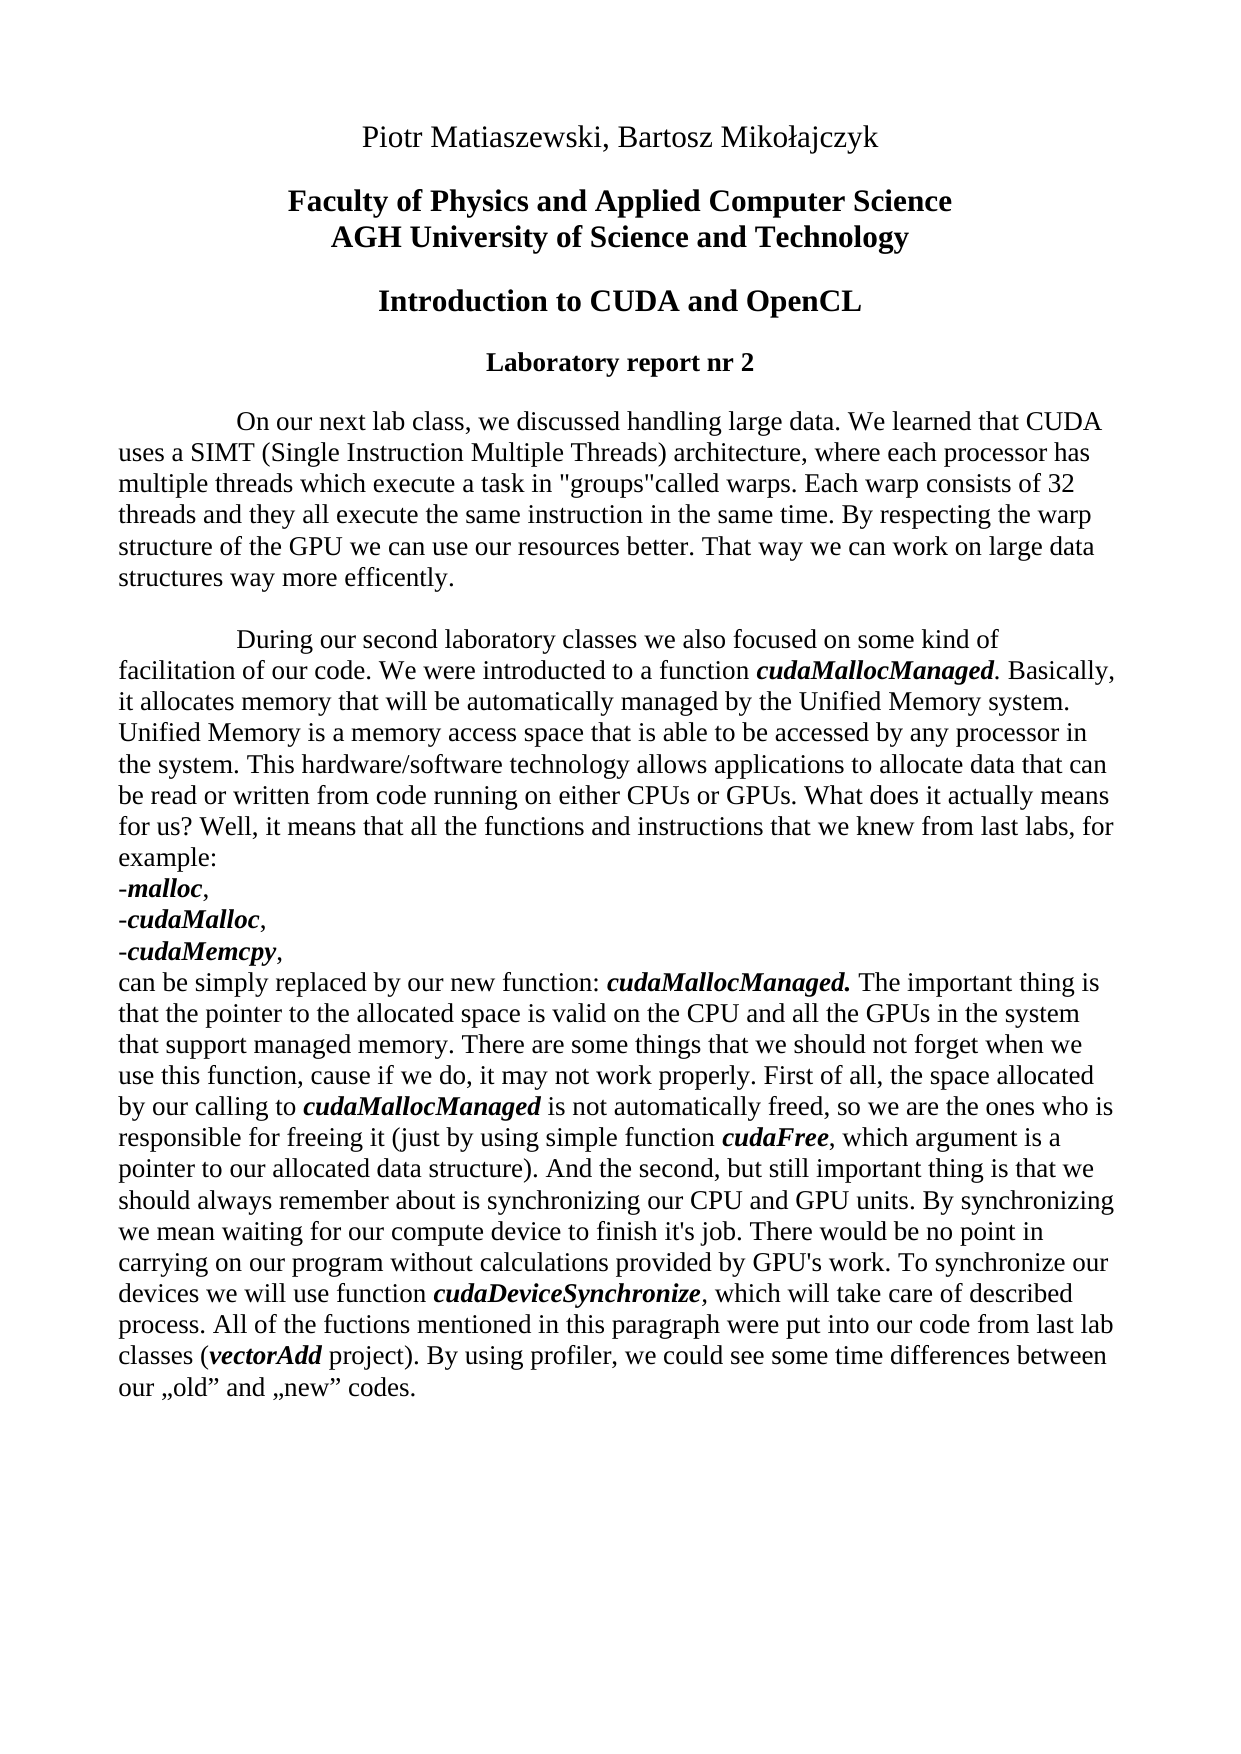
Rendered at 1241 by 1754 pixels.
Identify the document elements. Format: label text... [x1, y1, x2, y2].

text Piotr Matiaszewski, Bartosz Mikołajczyk [118, 118, 1122, 154]
text During our second laboratory classes we also focused on some kind of facilitation of our code. We were introducted to a function cudaMallocManaged. Basically, it allocates memory that will be automatically managed by the Unified Memory system. Unified Memory is a memory access space that is able to be accessed by any processor in the system. This hardware/software technology allows applications to allocate data that can be read or written from code running on either CPUs or GPUs. What does it actually means for us? Well, it means that all the functions and instructions that we knew from last labs, for example: [118, 623, 1122, 872]
text Laboratory report nr 2 [118, 346, 1122, 377]
text On our next lab class, we discussed handling large data. We learned that CUDA uses a SIMT (Single Instruction Multiple Threads) architecture, where each processor has multiple threads which execute a task in "groups"called warps. Each warp consists of 32 threads and they all execute the same instruction in the same time. By respecting the warp structure of the GPU we can use our resources better. That way we can work on large data structures way more efficently. [118, 405, 1122, 592]
text AGH University of Science and Technology [118, 218, 1122, 254]
text -cudaMalloc, [118, 903, 1122, 934]
text -cudaMemcpy, [118, 934, 1122, 966]
text -malloc, [118, 872, 1122, 903]
text Faculty of Physics and Applied Computer Science [118, 182, 1122, 218]
text can be simply replaced by our new function: cudaMallocManaged. The important thing is that the pointer to the allocated space is valid on the CPU and all the GPUs in the system that support managed memory. There are some things that we should not forget when we use this function, cause if we do, it may not work properly. First of all, the space allocated by our calling to cudaMallocManaged is not automatically freed, so we are the ones who is responsible for freeing it (just by using simple function cudaFree, which argument is a pointer to our allocated data structure). And the second, but still important thing is that we should always remember about is synchronizing our CPU and GPU units. By synchronizing we mean waiting for our compute device to finish it's job. There would be no point in carrying on our program without calculations provided by GPU's work. To synchronize our devices we will use function cudaDeviceSynchronize, which will take care of described process. All of the fuctions mentioned in this paragraph were put into our code from last lab classes (vectorAdd project). By using profiler, we could see some time differences between our „old” and „new” codes. [118, 966, 1122, 1402]
text Introduction to CUDA and OpenCL [118, 282, 1122, 318]
